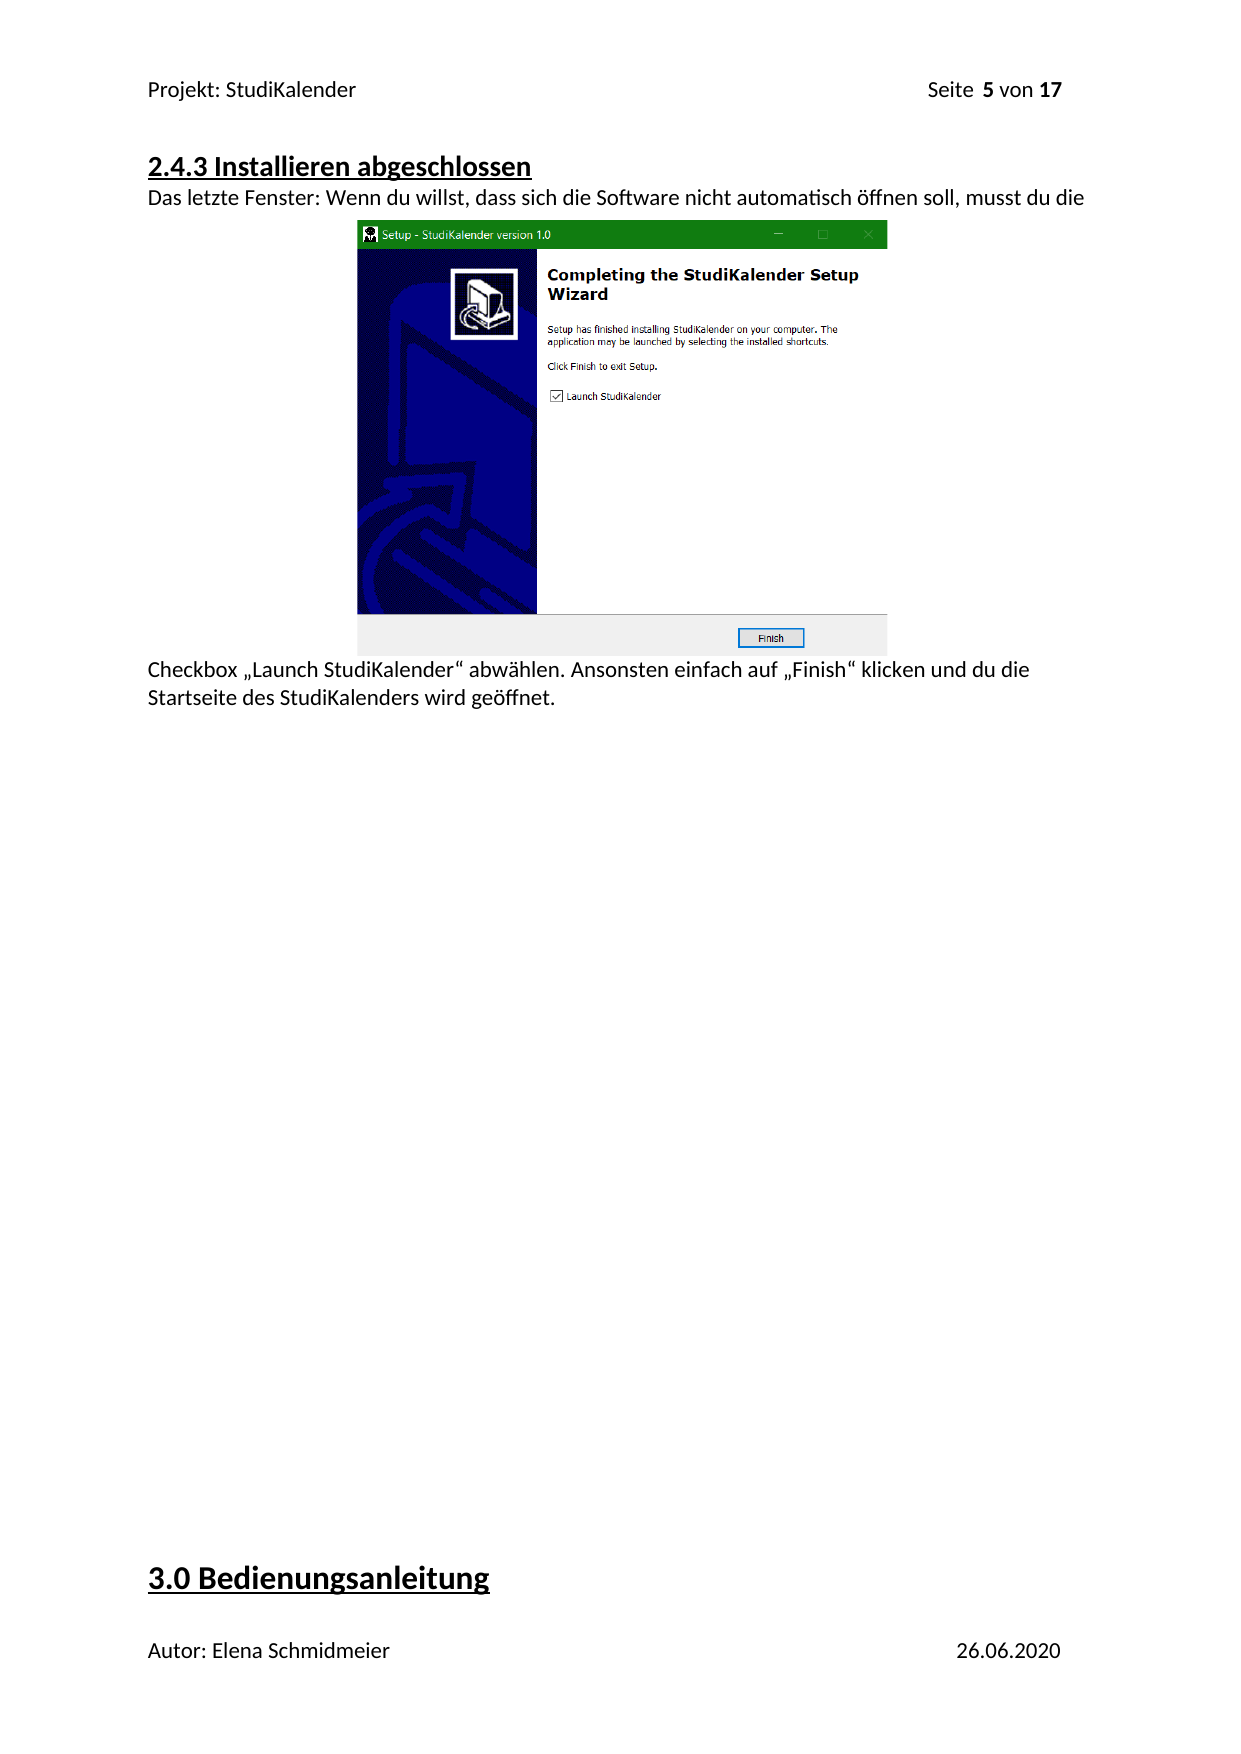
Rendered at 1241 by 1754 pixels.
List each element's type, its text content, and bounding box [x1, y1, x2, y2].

subtitle 2.4.3 Installieren abgeschlossen [148, 148, 1093, 183]
subtitle 3.0 Bedienungsanleitung [148, 1557, 1093, 1598]
text Das letzte Fenster: Wenn du willst, dass sich die Software nicht automatisch öffnen soll, musst du die Checkbox „Launch StudiKalender“ abwählen. Ansonsten einfach auf „Finish“ klicken und du die Startseite des StudiKalenders wird geöffnet. [148, 183, 1093, 711]
